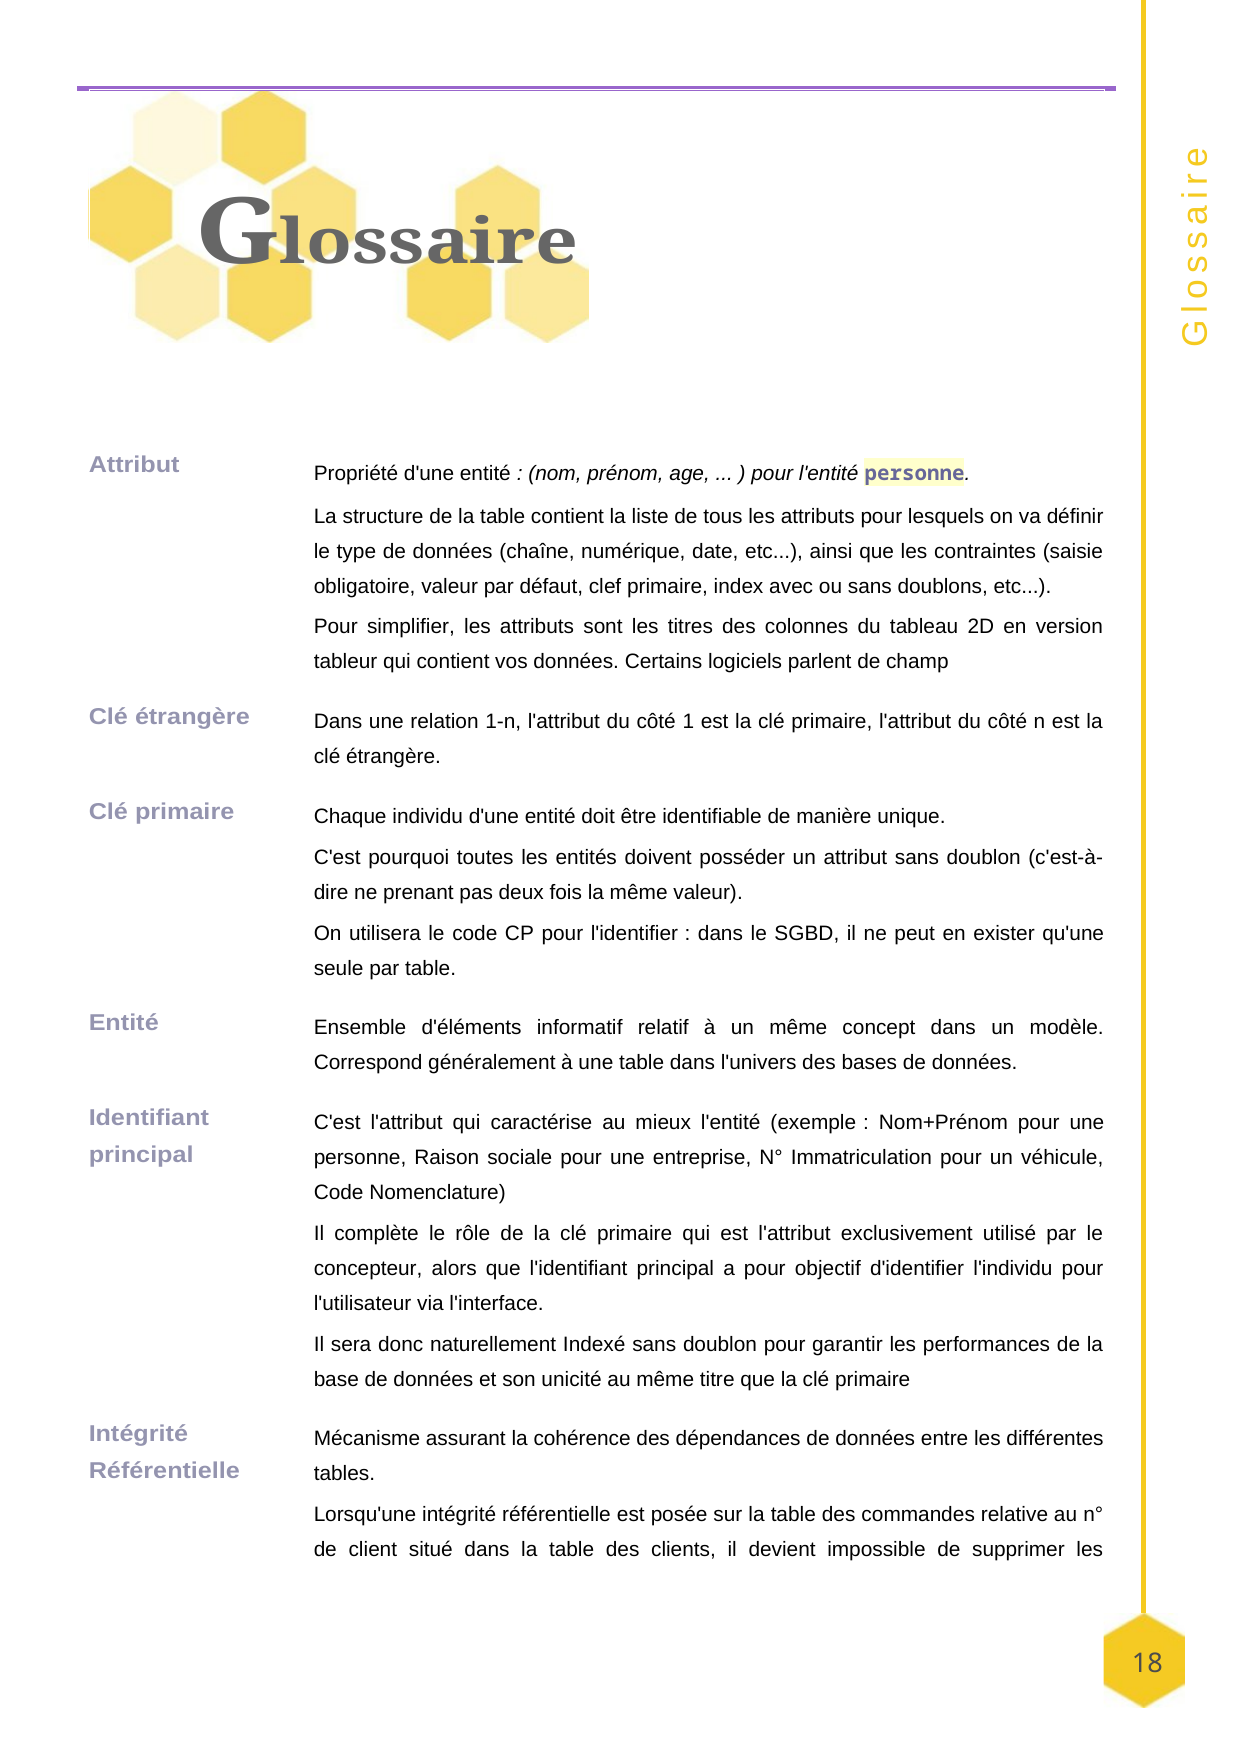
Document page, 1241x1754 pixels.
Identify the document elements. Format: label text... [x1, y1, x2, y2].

text Ensemble d'éléments informatif relatif à un même concept dans un modèle. Correspond généralement à une table dans l'univers des bases de données. [313, 1016, 1104, 1074]
title Clé primaire [88, 798, 313, 824]
text On utilisera le code CP pour l'identifier : dans le SGBD, il ne peut en exister qu'une seule par table. [313, 921, 1104, 979]
text Dans une relation 1-n, l'attribut du côté 1 est la clé primaire, l'attribut du côté n est la clé étrangère. [313, 710, 1104, 768]
text Chaque individu d'une entité doit être identifiable de manière unique. [313, 804, 1104, 827]
title Identifiant principal [88, 1104, 313, 1167]
text Il sera donc naturellement Indexé sans doublon pour garantir les performances de la base de données et son unicité au même titre que la clé primaire [313, 1332, 1104, 1390]
picture [1103, 1613, 1191, 1725]
text C'est pourquoi toutes les entités doivent posséder un attribut sans doublon (c'est-à-dire ne prenant pas deux fois la même valeur). [313, 845, 1104, 903]
text Il complète le rôle de la clé primaire qui est l'attribut exclusivement utilisé par le concepteur, alors que l'identifiant principal a pour objectif d'identifier l'individu pour l'utilisateur via l'interface. [313, 1221, 1104, 1314]
text C'est l'attribut qui caractérise au mieux l'entité (exemple : Nom+Prénom pour une personne, Raison sociale pour une entreprise, N° Immatriculation pour un véhicule, Code Nomenclature) [313, 1110, 1104, 1203]
text La structure de la table contient la liste de tous les attributs pour lesquels on va définir le type de données (chaîne, numérique, date, etc...), ainsi que les contraintes (saisie obligatoire, valeur par défaut, clef primaire, index avec ou sans doublons, etc...). [313, 504, 1104, 597]
title Clé étrangère [88, 704, 313, 729]
title Intégrité Référentielle [88, 1421, 313, 1484]
title Attribut [88, 452, 313, 478]
text Pour simplifier, les attributs sont les titres des colonnes du tableau 2D en version tableur qui contient vos données. Certains logiciels parlent de champ [313, 615, 1104, 673]
text Propriété d'une entité : (nom, prénom, age, ... ) pour l'entité personne. [964, 458, 1104, 486]
text Lorsqu'une intégrité référentielle est posée sur la table des commandes relative au n° de client situé dans la table des clients, il devient impossible de supprimer les [313, 1503, 1104, 1561]
text Mécanisme assurant la cohérence des dépendances de données entre les différentes tables. [313, 1427, 1104, 1485]
title Entité [88, 1010, 313, 1035]
text Propriété d'une entité : (nom, prénom, age, ... ) pour l'entité personne. [313, 458, 864, 486]
title Glossaire [90, 91, 1104, 367]
